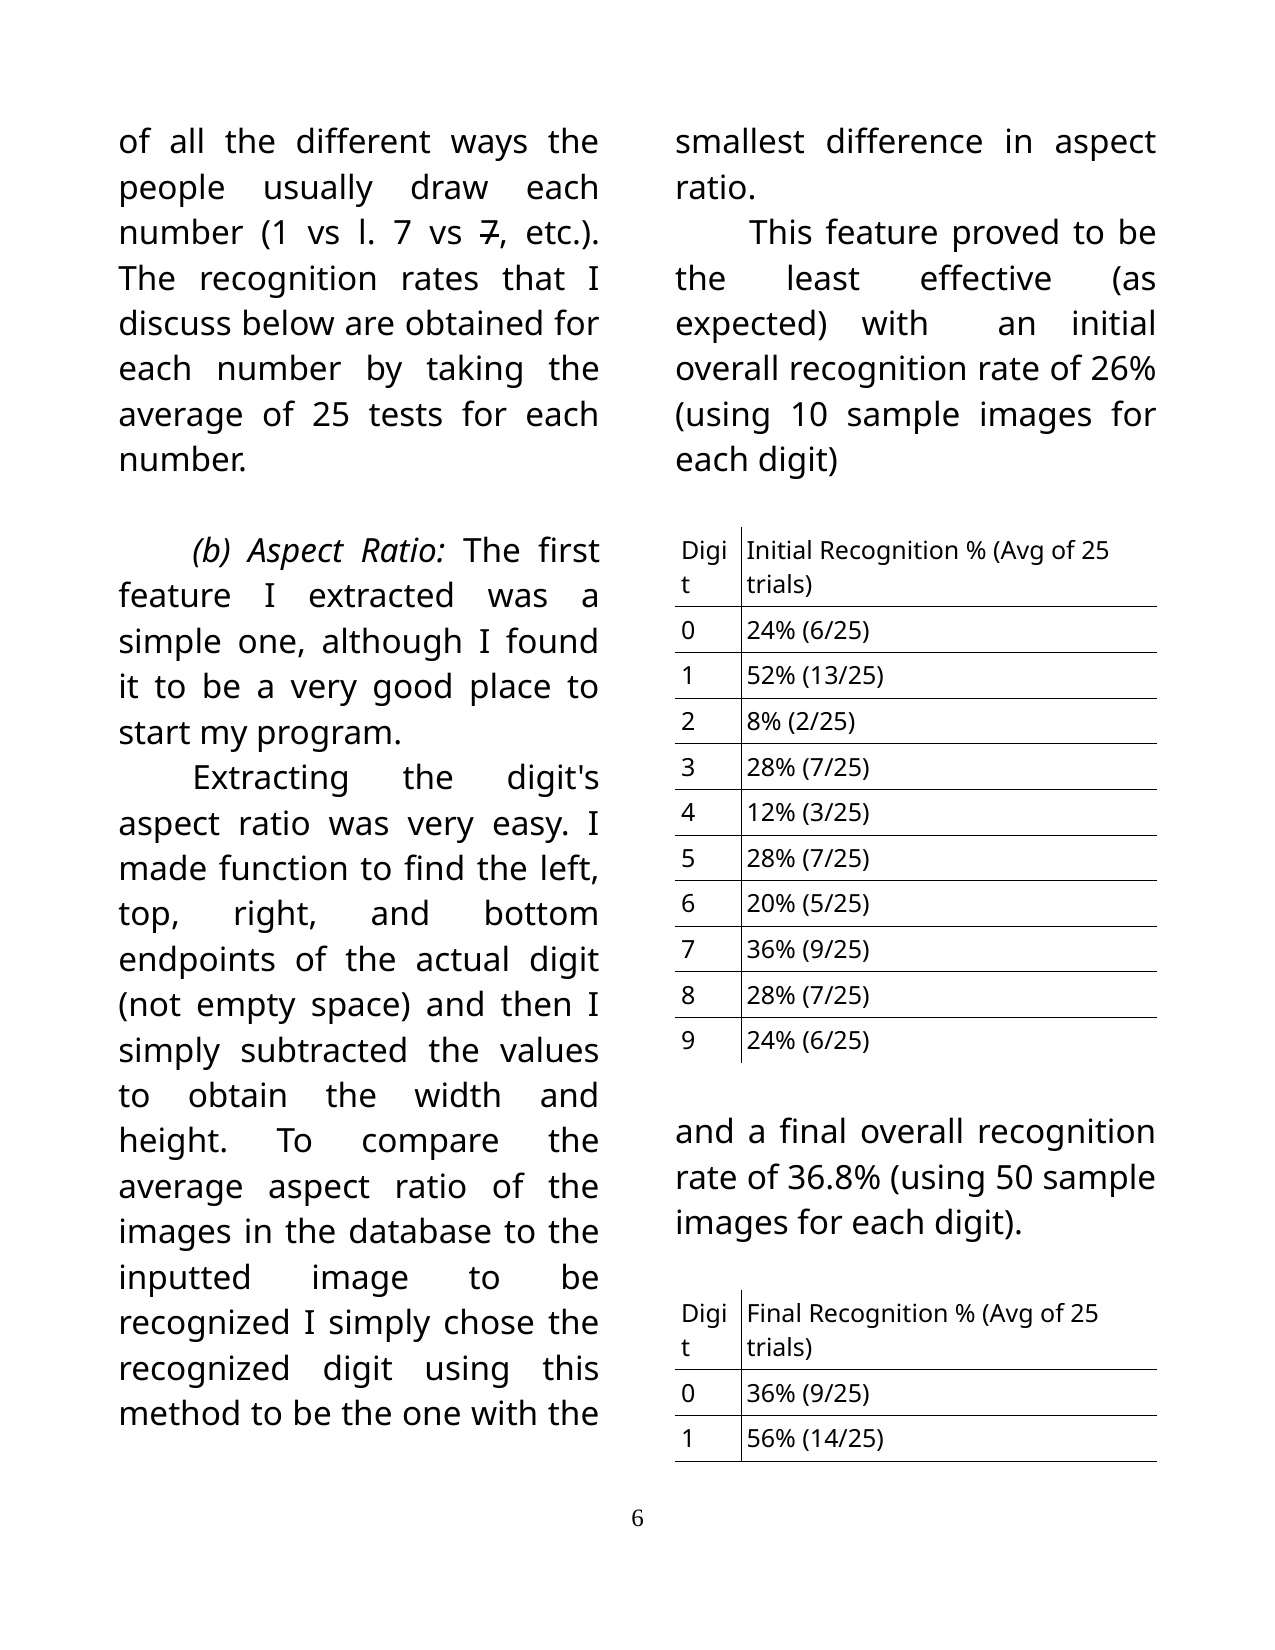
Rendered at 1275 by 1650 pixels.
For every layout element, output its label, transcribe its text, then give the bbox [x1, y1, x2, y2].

table_cell 7 [675, 927, 741, 971]
table_cell 8 [675, 972, 741, 1017]
text and a final overall recognition rate of 36.8% (using 50 sample images for each digit). [675, 1108, 1157, 1244]
table_cell 1 [675, 1416, 741, 1461]
text Extracting the digit's aspect ratio was very easy. I made function to find the left, top, right, and bottom endpoints of the actual digit (not empty space) and then I simply subtracted the values to obtain the width and height. To compare the average aspect ratio of the images in the database to the inputted image to be recognized I simply chose the recognized digit using this method to be the one with the [118, 754, 600, 1435]
table_cell 3 [675, 744, 741, 789]
table_cell 20% (5/25) [742, 881, 1157, 926]
table_cell 4 [675, 790, 741, 834]
table_cell 36% (9/25) [742, 1370, 1157, 1415]
table_cell 24% (6/25) [742, 607, 1157, 652]
table_header Digit [675, 1290, 741, 1369]
table_header Final Recognition % (Avg of 25 trials) [742, 1290, 1157, 1369]
table_cell 36% (9/25) [742, 927, 1157, 971]
text (b) Aspect Ratio: The first feature I extracted was a simple one, although I found it to be a very good place to start my program. [118, 527, 600, 754]
table_cell 8% (2/25) [742, 699, 1157, 743]
table_header Initial Recognition % (Avg of 25 trials) [742, 527, 1157, 606]
table_cell 52% (13/25) [742, 653, 1157, 698]
table_cell 12% (3/25) [742, 790, 1157, 834]
table_cell 0 [675, 607, 741, 652]
text of all the different ways the people usually draw each number (1 vs l. 7 vs 7, etc.). The recognition rates that I discuss below are obtained for each number by taking the average of 25 tests for each number. [118, 118, 600, 481]
table_cell 0 [675, 1370, 741, 1415]
table_cell 24% (6/25) [742, 1018, 1157, 1063]
table_cell 5 [675, 836, 741, 880]
table_cell 9 [675, 1018, 741, 1063]
table_cell 28% (7/25) [742, 836, 1157, 880]
table_cell 6 [675, 881, 741, 926]
table_cell 28% (7/25) [742, 972, 1157, 1017]
table_cell 28% (7/25) [742, 744, 1157, 789]
text This feature proved to be the least effective (as expected) with an initial overall recognition rate of 26% (using 10 sample images for each digit) [675, 209, 1157, 481]
table_cell 1 [675, 653, 741, 698]
text smallest difference in aspect ratio. [675, 118, 1157, 209]
table_header Digit [675, 527, 741, 606]
table_cell 56% (14/25) [742, 1416, 1157, 1461]
table_cell 2 [675, 699, 741, 743]
